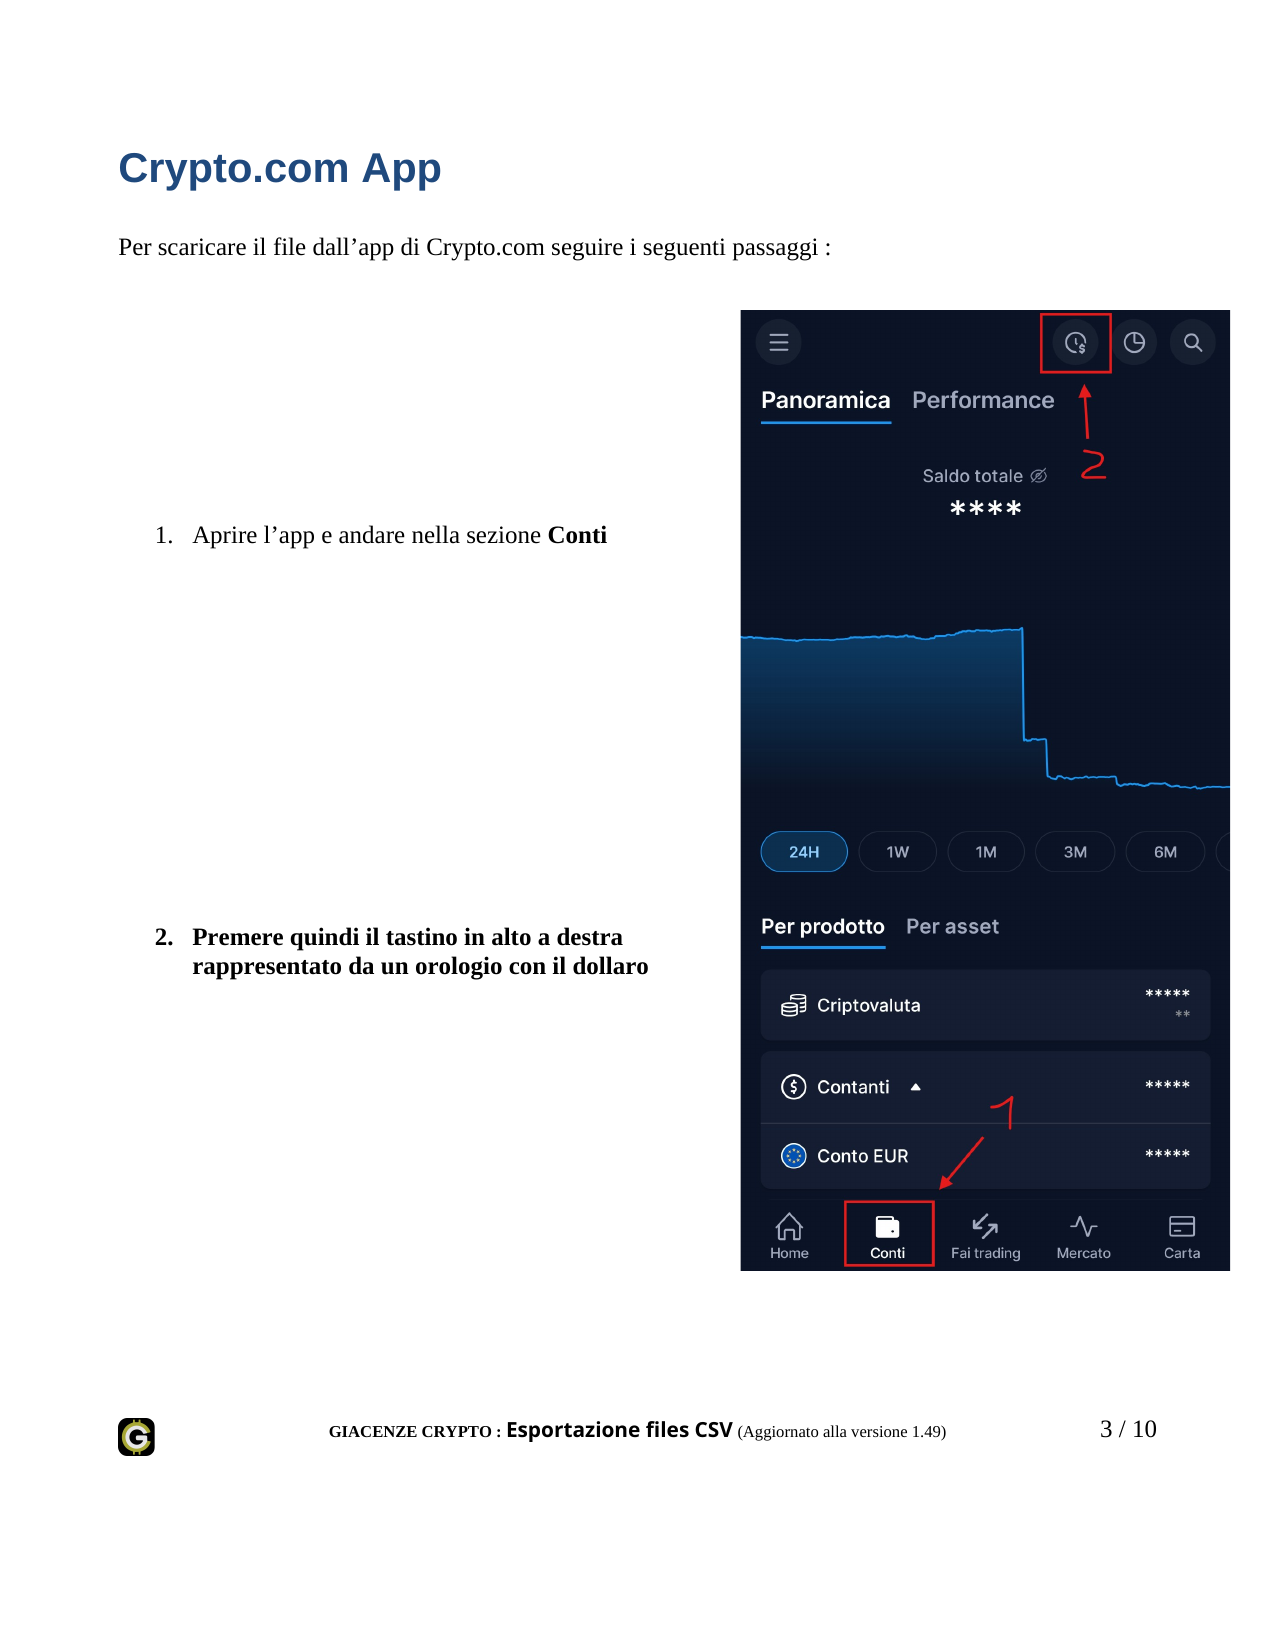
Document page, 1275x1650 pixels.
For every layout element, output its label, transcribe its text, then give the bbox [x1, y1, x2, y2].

list Aprire l’app e andare nella sezione Conti [154, 520, 740, 548]
subtitle Crypto.com App [118, 143, 1157, 191]
picture [740, 310, 1230, 1271]
text Per scaricare il file dall’app di Crypto.com seguire i seguenti passaggi : [118, 232, 1157, 261]
picture [118, 1418, 155, 1456]
list Premere quindi il tastino in alto a destra rappresentato da un orologio con il dollaro [154, 922, 740, 980]
